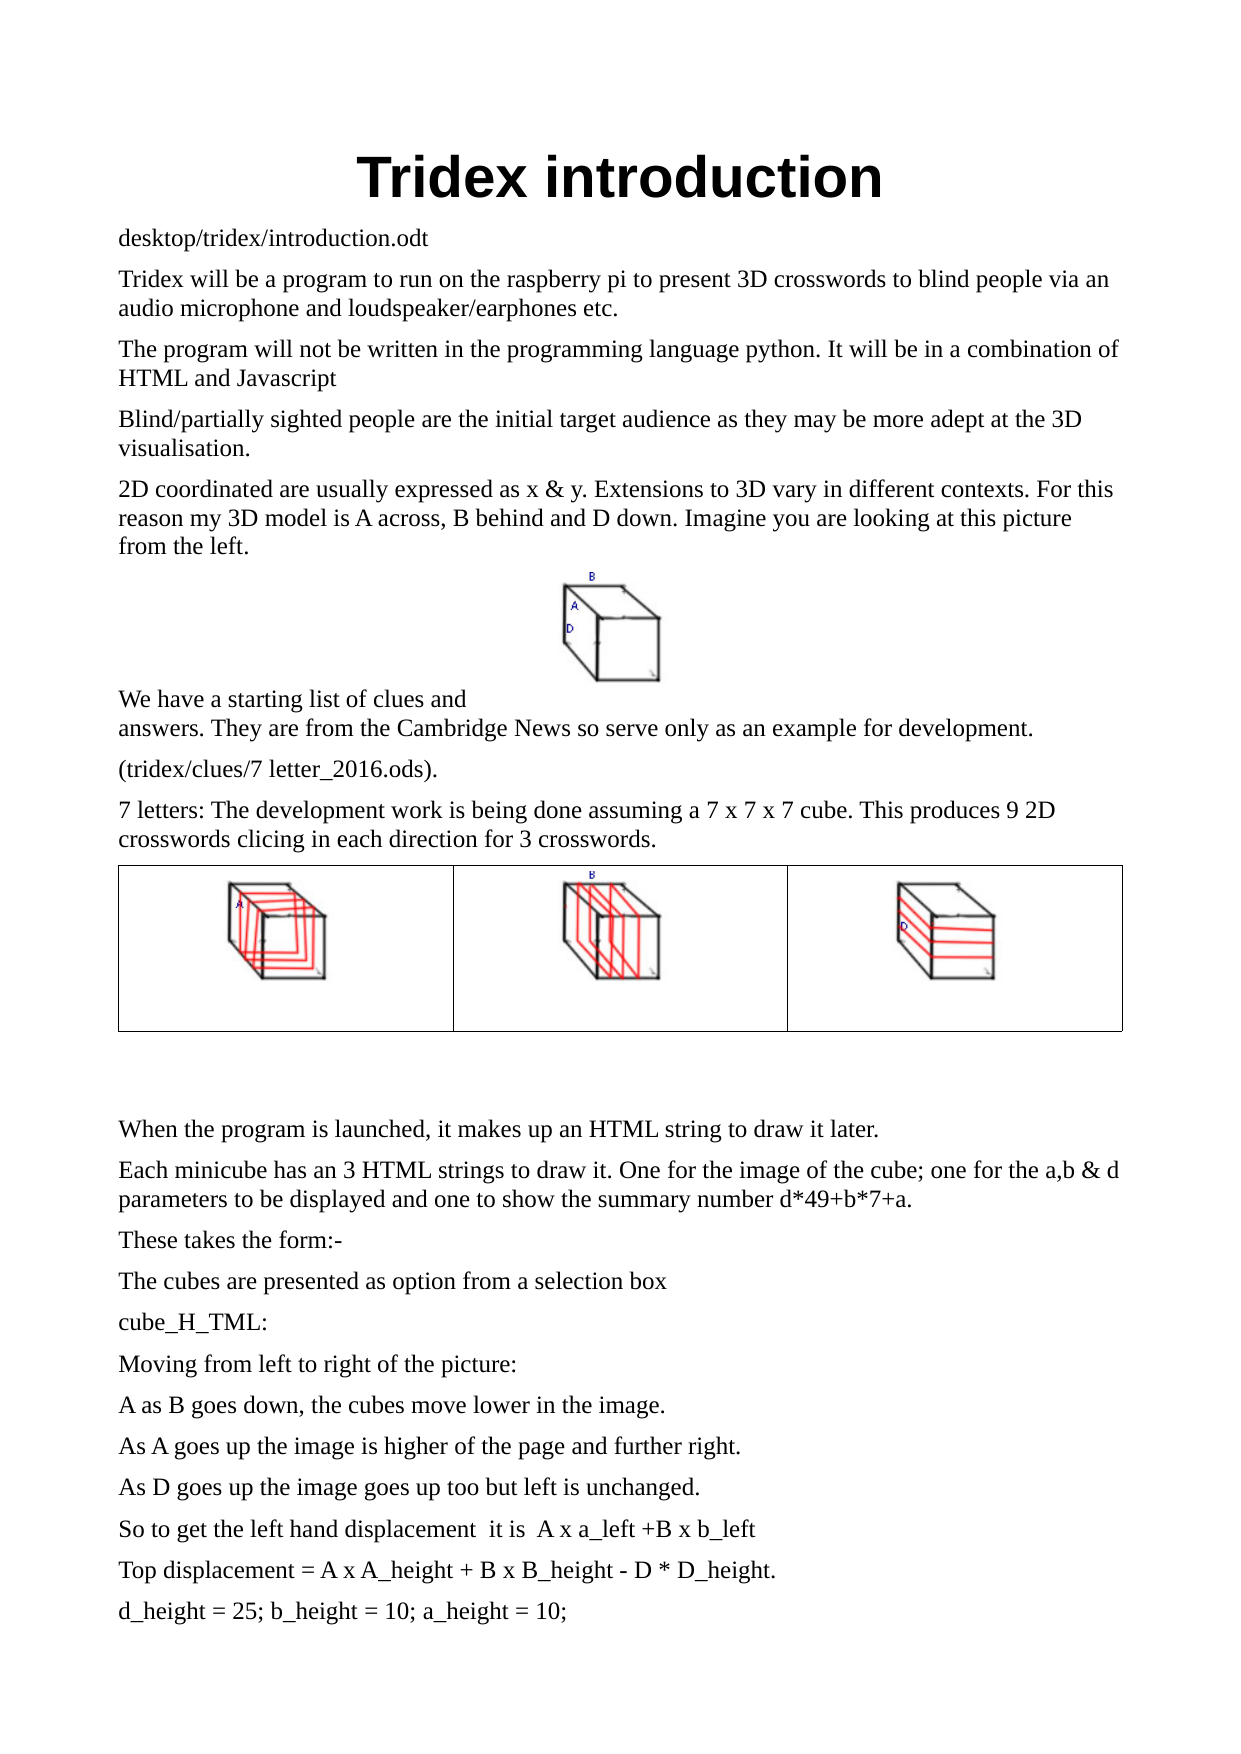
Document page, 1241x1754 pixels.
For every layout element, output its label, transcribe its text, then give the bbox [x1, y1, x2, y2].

text desktop/tridex/introduction.odt [118, 223, 1122, 251]
text As D goes up the image goes up too but left is unchanged. [118, 1472, 1122, 1501]
text Moving from left to right of the picture: [118, 1349, 1122, 1377]
text So to get the left hand displacement it is A x a_left +B x b_left [118, 1514, 1122, 1542]
text d_height = 25; b_height = 10; a_height = 10; [118, 1596, 1122, 1625]
table_header [454, 866, 787, 1031]
text Each minicube has an 3 HTML strings to draw it. One for the image of the cube; one for the a,b & d parameters to be displayed and one to show the summary number d*49+b*7+a. [118, 1155, 1122, 1212]
title Tridex introduction [118, 143, 1122, 210]
text We have a starting list of clues and answers. They are from the Cambridge News so serve only as an example for development. [118, 684, 1122, 741]
text When the program is launched, it makes up an HTML string to draw it later. [118, 1114, 1122, 1142]
text cube_H_TML: [118, 1307, 1122, 1336]
text The cubes are presented as option from a selection box [118, 1266, 1122, 1295]
text (tridex/clues/7 letter_2016.ods). [118, 754, 1122, 783]
text The program will not be written in the programming language python. It will be in a combination of HTML and Javascript [118, 334, 1122, 391]
text Top displacement = A x A_height + B x B_height - D * D_height. [118, 1555, 1122, 1584]
picture [891, 871, 1018, 997]
picture [222, 871, 349, 997]
table_header [788, 866, 1122, 1031]
text 7 letters: The development work is being done assuming a 7 x 7 x 7 cube. This produces 9 2D crosswords clicing in each direction for 3 crosswords. [118, 795, 1122, 853]
text A as B goes down, the cubes move lower in the image. [118, 1390, 1122, 1419]
text As A goes up the image is higher of the page and further right. [118, 1431, 1122, 1460]
text These takes the form:- [118, 1225, 1122, 1254]
text Tridex will be a program to run on the raspberry pi to present 3D crosswords to blind people via an audio microphone and loudspeaker/earphones etc. [118, 264, 1122, 321]
text 2D coordinated are usually expressed as x & y. Extensions to 3D vary in different contexts. For this reason my 3D model is A across, B behind and D down. Imagine you are looking at this picture from the left. [118, 474, 1122, 560]
picture [557, 871, 683, 997]
picture [557, 572, 683, 699]
text Blind/partially sighted people are the initial target audience as they may be more adept at the 3D visualisation. [118, 404, 1122, 461]
table_header [119, 866, 453, 1031]
